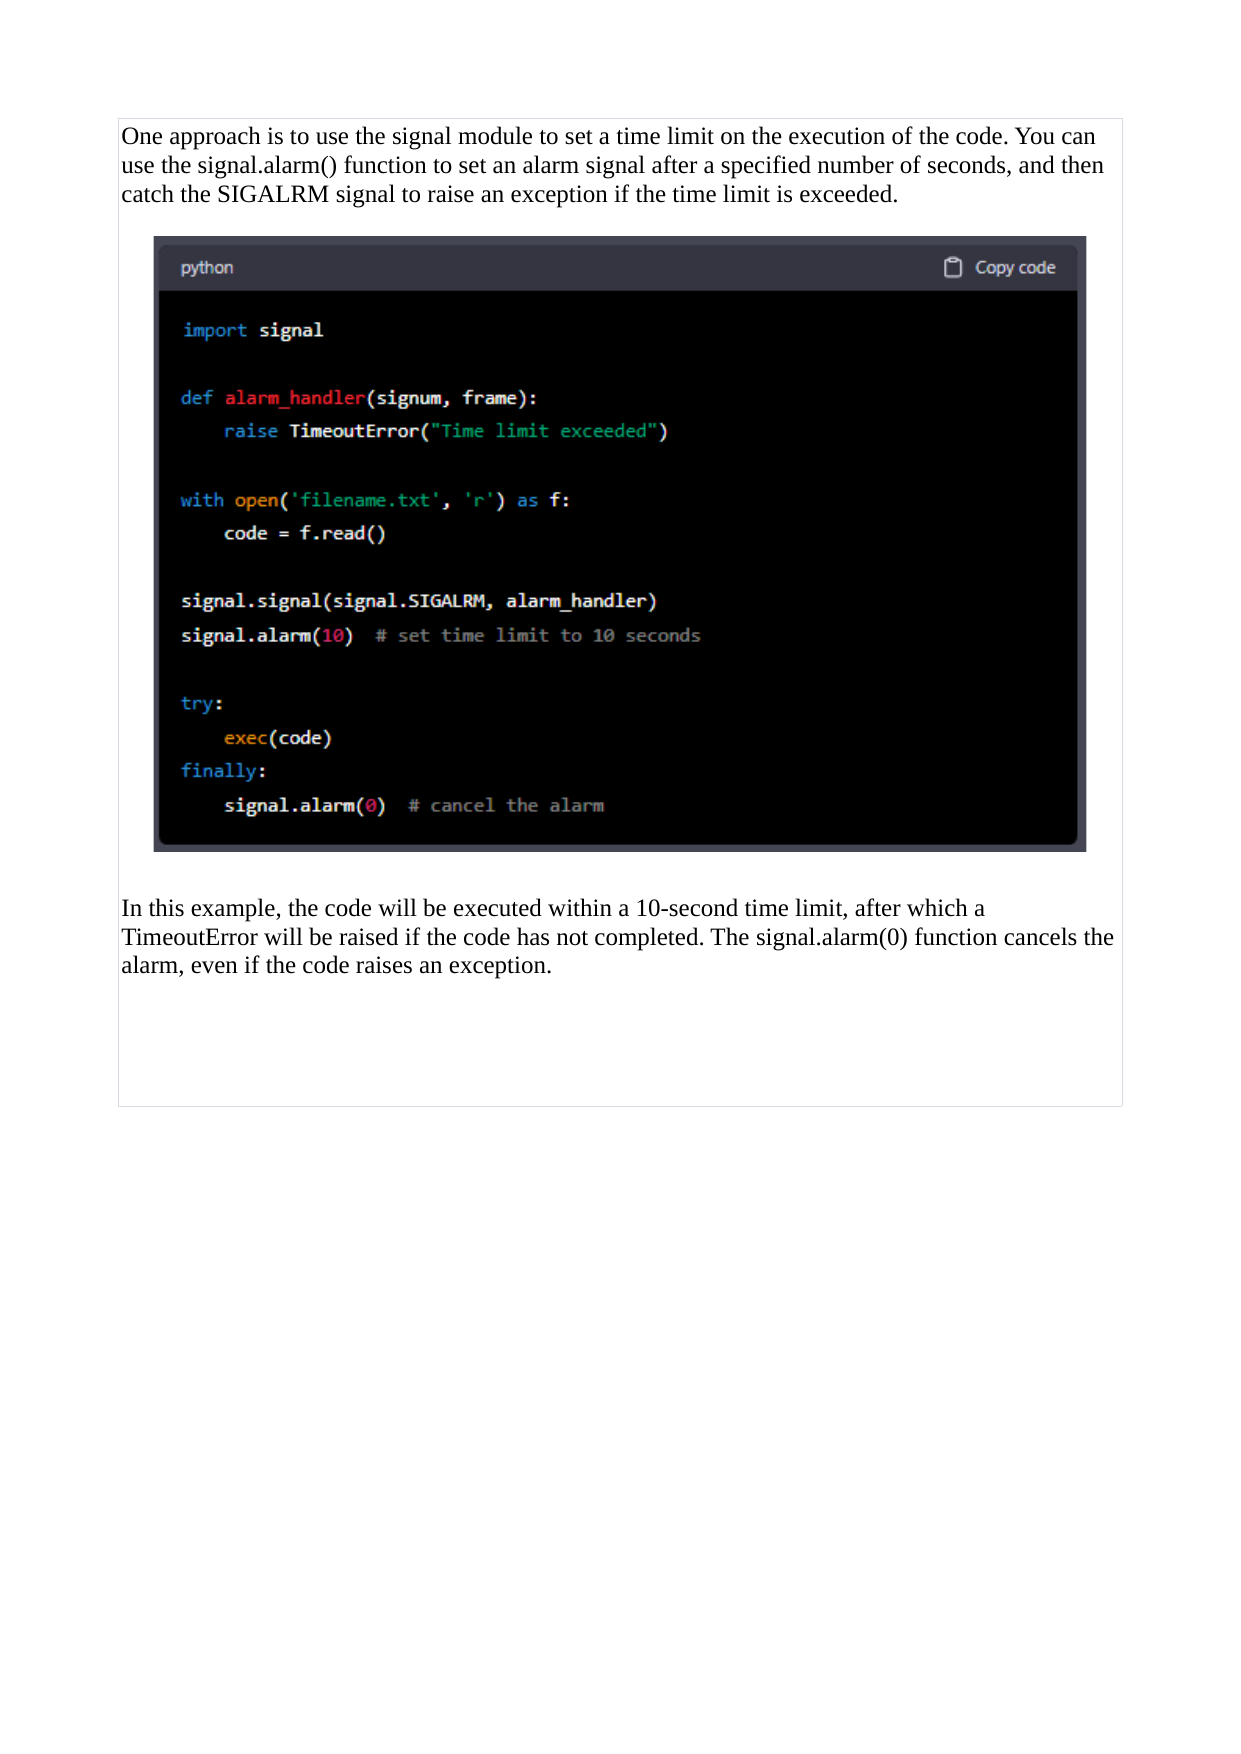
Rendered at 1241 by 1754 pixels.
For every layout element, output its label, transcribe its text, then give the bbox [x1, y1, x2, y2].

text One approach is to use the signal module to set a time limit on the execution of the code. You can use the signal.alarm() function to set an alarm signal after a specified number of seconds, and then catch the SIGALRM signal to raise an exception if the time limit is exceeded. [119, 119, 1122, 207]
text In this example, the code will be executed within a 10-second time limit, after which a TimeoutError will be raised if the code has not completed. The signal.alarm(0) function cancels the alarm, even if the code raises an exception. [119, 890, 1122, 979]
